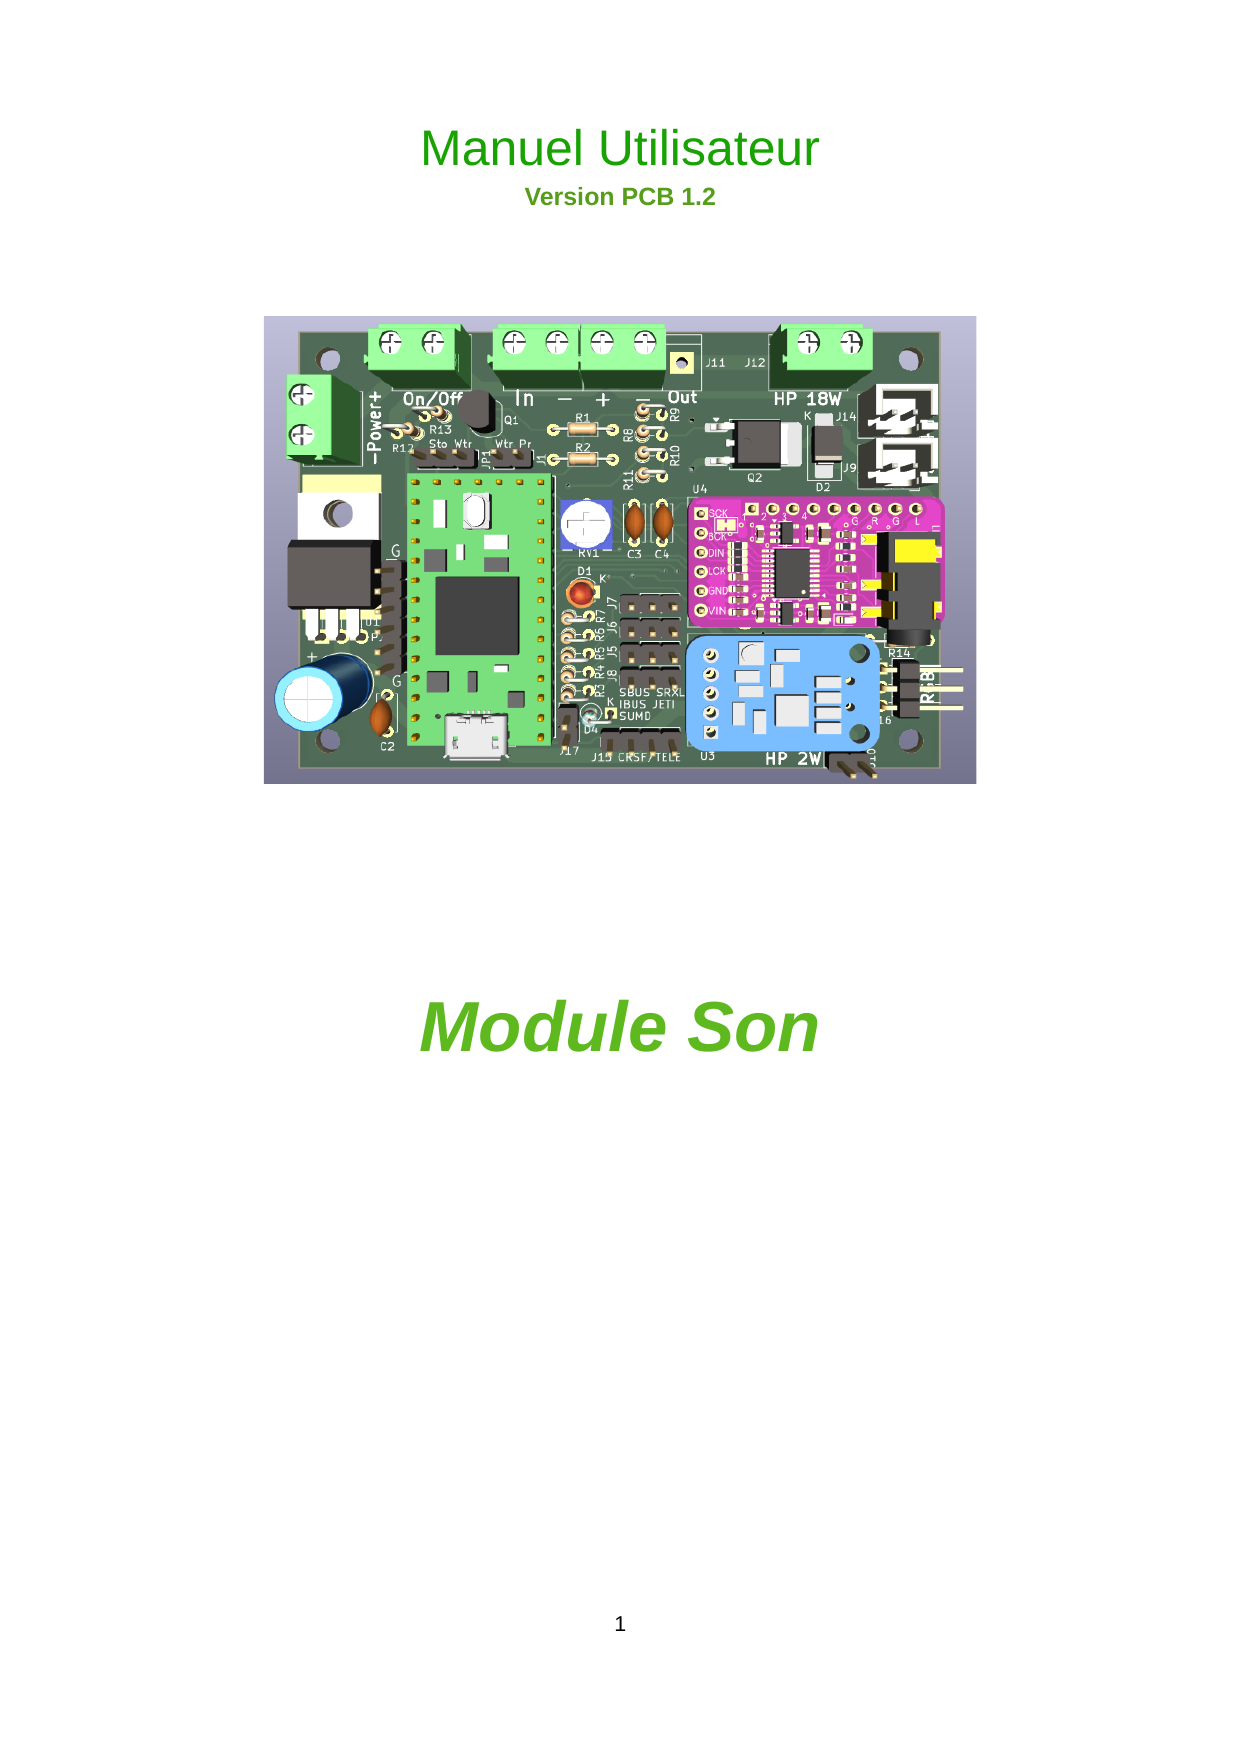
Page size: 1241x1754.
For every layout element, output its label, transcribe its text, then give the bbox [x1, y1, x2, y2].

text Version PCB 1.2 [118, 182, 1122, 210]
text Manuel Utilisateur [118, 118, 1122, 176]
text Module Son [118, 984, 1122, 1066]
picture [263, 316, 977, 784]
